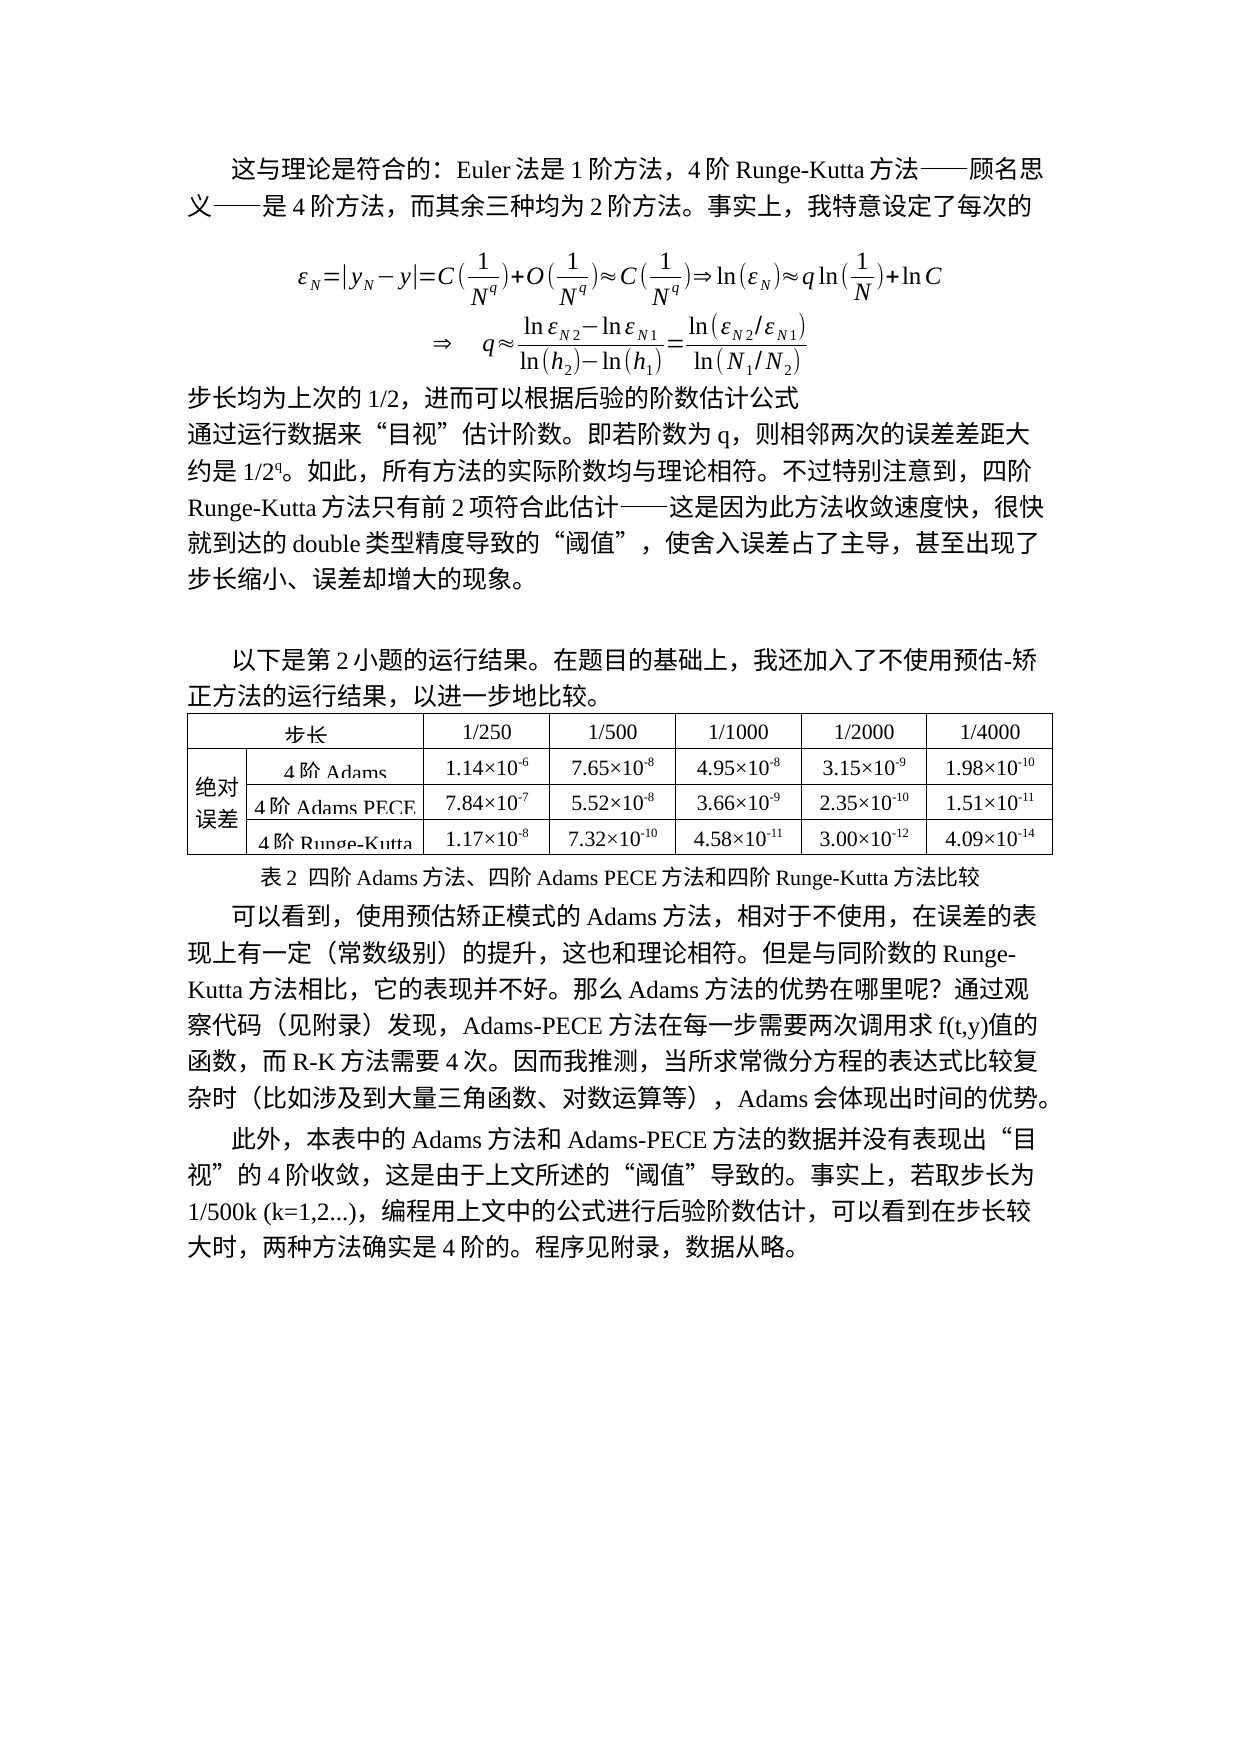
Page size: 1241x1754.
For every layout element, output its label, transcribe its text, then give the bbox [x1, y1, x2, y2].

text 表2 四阶Adams方法、四阶Adams PECE方法和四阶Runge-Kutta方法比较 [187, 860, 1053, 892]
table_header 1/1000 [676, 714, 801, 748]
text 以下是第2小题的运行结果。在题目的基础上，我还加入了不使用预估-矫正方法的运行结果，以进一步地比较。 [187, 640, 1053, 713]
table_cell 7.32×10-10 [550, 820, 675, 854]
table_cell 绝对误差 [188, 749, 246, 854]
table_cell 2.35×10-10 [802, 785, 926, 819]
table_cell 3.00×10-12 [802, 820, 926, 854]
table_cell 1.17×10-8 [424, 820, 549, 854]
table_cell 4阶Runge-Kutta [247, 820, 423, 854]
table_cell 7.84×10-7 [424, 785, 549, 819]
table_cell 1.14×10-6 [424, 749, 549, 783]
table_header 1/250 [424, 714, 549, 748]
table_cell 4.09×10-14 [927, 820, 1052, 854]
text 这与理论是符合的：Euler法是1阶方法，4阶Runge-Kutta方法——顾名思义——是4阶方法，而其余三种均为2阶方法。事实上，我特意设定了每次的步长均为上次的1/2，进而可以根据后验的阶数估计公式 通过运行数据来“目视”估计阶数。即若阶数为q，则相邻两次的误差差距大约是1/2q。如此，所有方法的实际阶数均与理论相符。不过特别注意到，四阶Runge-Kutta方法只有前2项符合此估计——这是因为此方法收敛速度快，很快就到达的double类型精度导致的“阈值”，使舍入误差占了主导，甚至出现了步长缩小、误差却增大的现象。 [187, 150, 1053, 596]
table_header 1/500 [550, 714, 675, 748]
table_header 1/4000 [927, 714, 1052, 748]
table_cell 4.58×10-11 [676, 820, 801, 854]
table_cell 7.65×10-8 [550, 749, 675, 783]
text 此外，本表中的Adams方法和Adams-PECE方法的数据并没有表现出“目视”的4阶收敛，这是由于上文所述的“阈值”导致的。事实上，若取步长为1/500k (k=1,2...)，编程用上文中的公式进行后验阶数估计，可以看到在步长较大时，两种方法确实是4阶的。程序见附录，数据从略。 [187, 1119, 1053, 1264]
table_cell 4.95×10-8 [676, 749, 801, 783]
table_cell 4阶Adams [247, 749, 423, 783]
table_header 1/2000 [802, 714, 926, 748]
table_cell 3.15×10-9 [802, 749, 926, 783]
table_cell 5.52×10-8 [550, 785, 675, 819]
table_cell 4阶Adams PECE [247, 785, 423, 819]
table_cell 1.51×10-11 [927, 785, 1052, 819]
text 可以看到，使用预估矫正模式的Adams方法，相对于不使用，在误差的表现上有一定（常数级别）的提升，这也和理论相符。但是与同阶数的Runge-Kutta方法相比，它的表现并不好。那么Adams方法的优势在哪里呢？通过观察代码（见附录）发现，Adams-PECE方法在每一步需要两次调用求f(t,y)值的函数，而R-K方法需要4次。因而我推测，当所求常微分方程的表达式比较复杂时（比如涉及到大量三角函数、对数运算等），Adams会体现出时间的优势。 [187, 897, 1053, 1114]
table_cell 3.66×10-9 [676, 785, 801, 819]
table_cell 1.98×10-10 [927, 749, 1052, 783]
table_header 步长 [188, 714, 423, 748]
